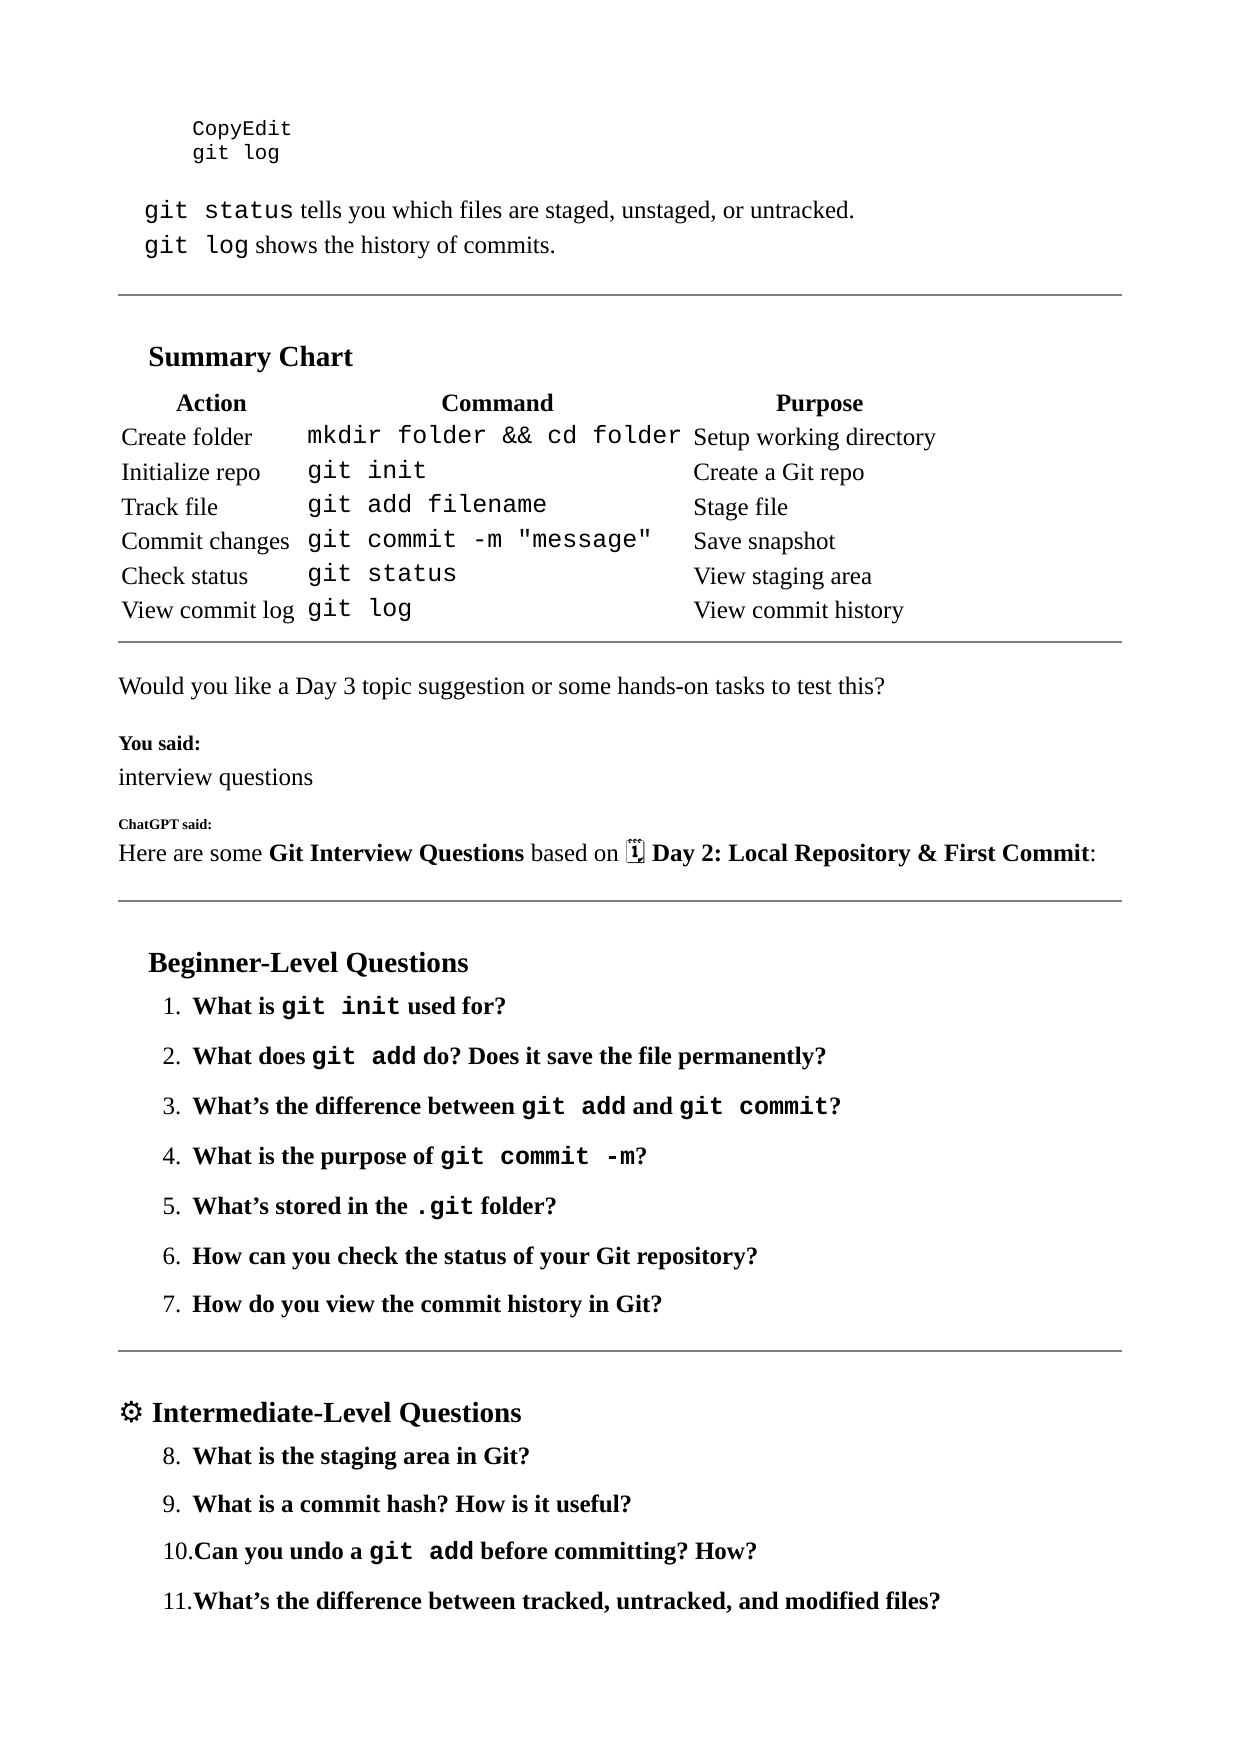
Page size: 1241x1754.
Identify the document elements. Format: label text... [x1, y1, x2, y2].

list CopyEdit [162, 118, 1122, 142]
table_cell Commit changes [118, 523, 304, 558]
table_cell View staging area [690, 558, 949, 592]
list What is a commit hash? How is it useful? [162, 1489, 1122, 1517]
subtitle ChatGPT said: [118, 816, 1122, 832]
list What’s stored in the .git folder? [162, 1191, 1122, 1222]
list What’s the difference between tracked, untracked, and modified files? [162, 1586, 1122, 1615]
table_cell Initialize repo [118, 454, 304, 489]
table_cell git init [304, 454, 690, 489]
table_cell git add filename [304, 489, 690, 523]
text Would you like a Day 3 topic suggestion or some hands-on tasks to test this? [118, 671, 1122, 700]
table_header Purpose [690, 385, 949, 419]
table_header Action [118, 385, 304, 419]
list What does git add do? Does it save the file permanently? [162, 1041, 1122, 1072]
table_cell Stage file [690, 489, 949, 523]
subtitle You said: [118, 731, 1122, 755]
text 🧠 git status tells you which files are staged, unstaged, or untracked. 🧠 git log shows the history of commits. [118, 195, 1122, 261]
list What is the purpose of git commit -m? [162, 1141, 1122, 1172]
list What’s the difference between git add and git commit? [162, 1091, 1122, 1122]
table_header Command [304, 385, 690, 419]
subtitle 🔰 Beginner-Level Questions [118, 945, 1122, 978]
text interview questions [118, 762, 1122, 790]
table_cell View commit log [118, 593, 304, 627]
table_cell Track file [118, 489, 304, 523]
table_cell View commit history [690, 593, 949, 627]
subtitle ✅ Summary Chart [118, 339, 1122, 372]
subtitle ⚙️ Intermediate-Level Questions [118, 1395, 1122, 1429]
list How do you view the commit history in Git? [162, 1289, 1122, 1317]
table_cell Create a Git repo [690, 454, 949, 489]
table_cell git log [304, 593, 690, 627]
list What is git init used for? [162, 991, 1122, 1022]
table_cell mkdir folder && cd folder [304, 420, 690, 454]
list How can you check the status of your Git repository? [162, 1241, 1122, 1270]
table_cell Create folder [118, 420, 304, 454]
list What is the staging area in Git? [162, 1441, 1122, 1470]
table_cell Save snapshot [690, 523, 949, 558]
text Here are some Git Interview Questions based on 🗓️ Day 2: Local Repository & First Commit: [118, 838, 1122, 867]
table_cell Setup working directory [690, 420, 949, 454]
table_cell git status [304, 558, 690, 592]
table_cell Check status [118, 558, 304, 592]
table_cell git commit -m "message" [304, 523, 690, 558]
list Can you undo a git add before committing? How? [162, 1536, 1122, 1567]
list git log [162, 142, 1122, 165]
